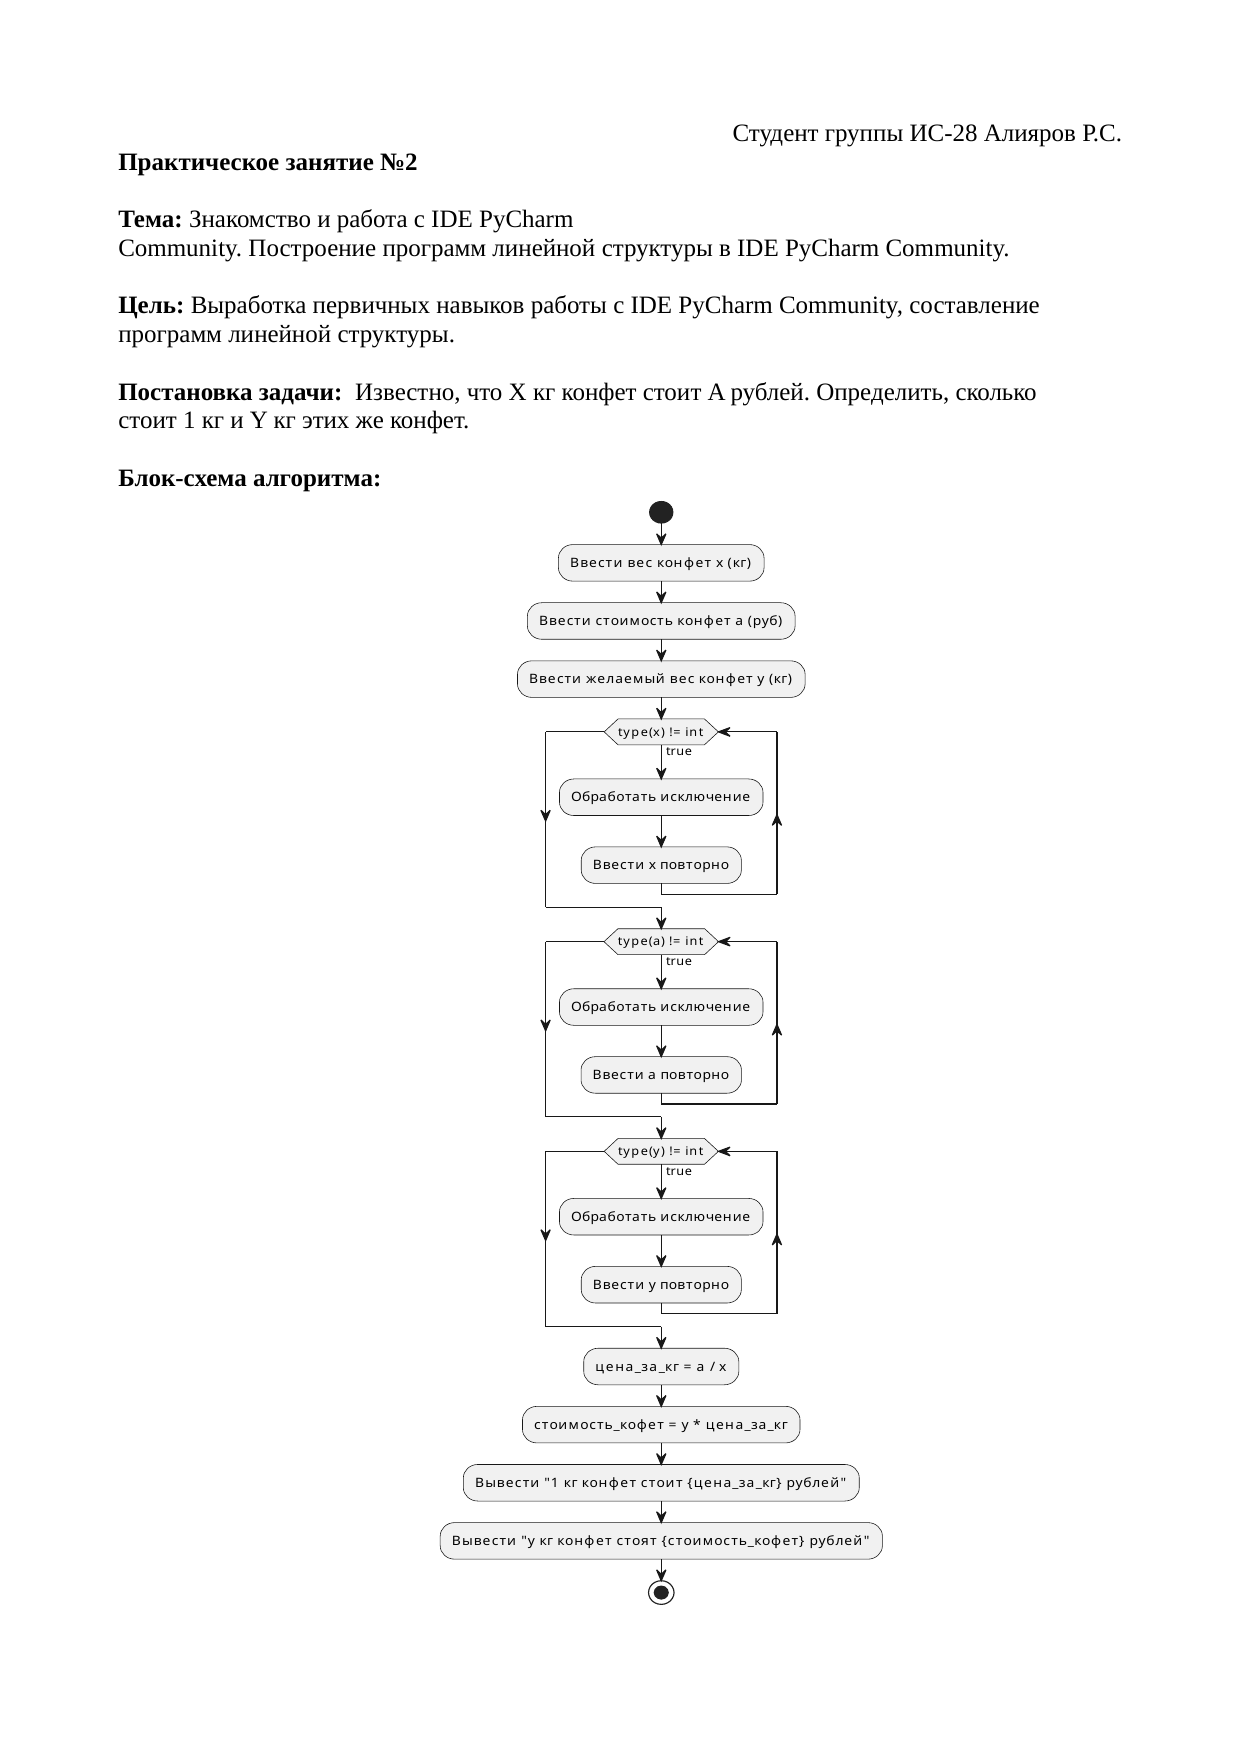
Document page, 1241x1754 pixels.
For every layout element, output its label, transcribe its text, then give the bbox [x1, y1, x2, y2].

text стоит 1 кг и Y кг этих же конфет. [118, 406, 1122, 434]
text Постановка задачи: Известно, что X кг конфет стоит A рублей. Определить, сколько [118, 377, 1122, 406]
text Цель: Выработка первичных навыков работы с IDE PyCharm Community, составление [118, 291, 1122, 319]
text Тема: Знакомство и работа с IDE PyCharm [118, 204, 1122, 233]
text программ линейной структуры. [118, 319, 1122, 348]
text [118, 1584, 1122, 1613]
text Практическое занятие №2 [118, 147, 1122, 176]
text Блок-схема алгоритма: [118, 463, 1122, 492]
text Community. Построение программ линейной структуры в IDE PyCharm Community. [118, 233, 1122, 262]
text Студент группы ИС-28 Алияров Р.С. [118, 118, 1122, 147]
